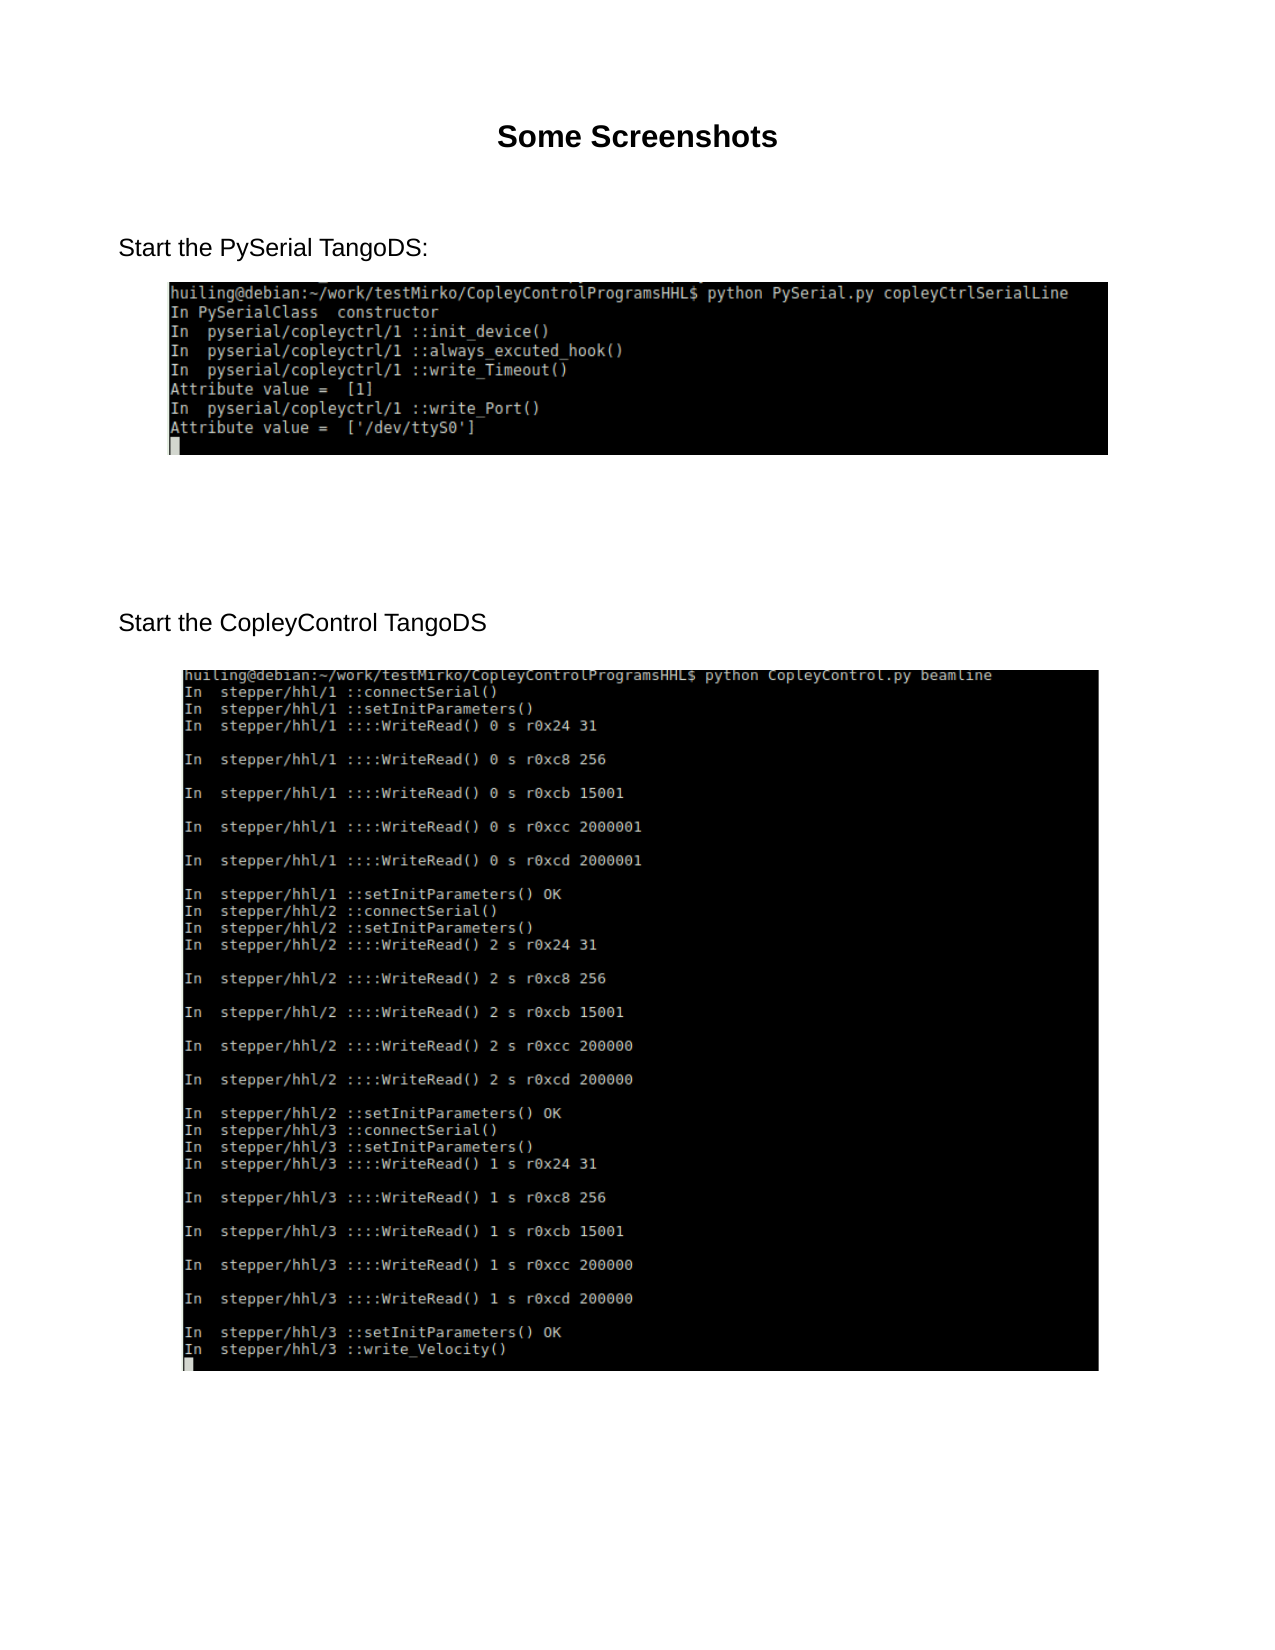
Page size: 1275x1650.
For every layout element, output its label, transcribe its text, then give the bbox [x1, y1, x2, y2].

text Some Screenshots [118, 118, 1157, 154]
text Start the PySerial TangoDS: [118, 233, 1157, 262]
picture [181, 670, 1099, 1371]
text Start the CopleyControl TangoDS [118, 608, 1157, 636]
picture [167, 282, 1108, 455]
